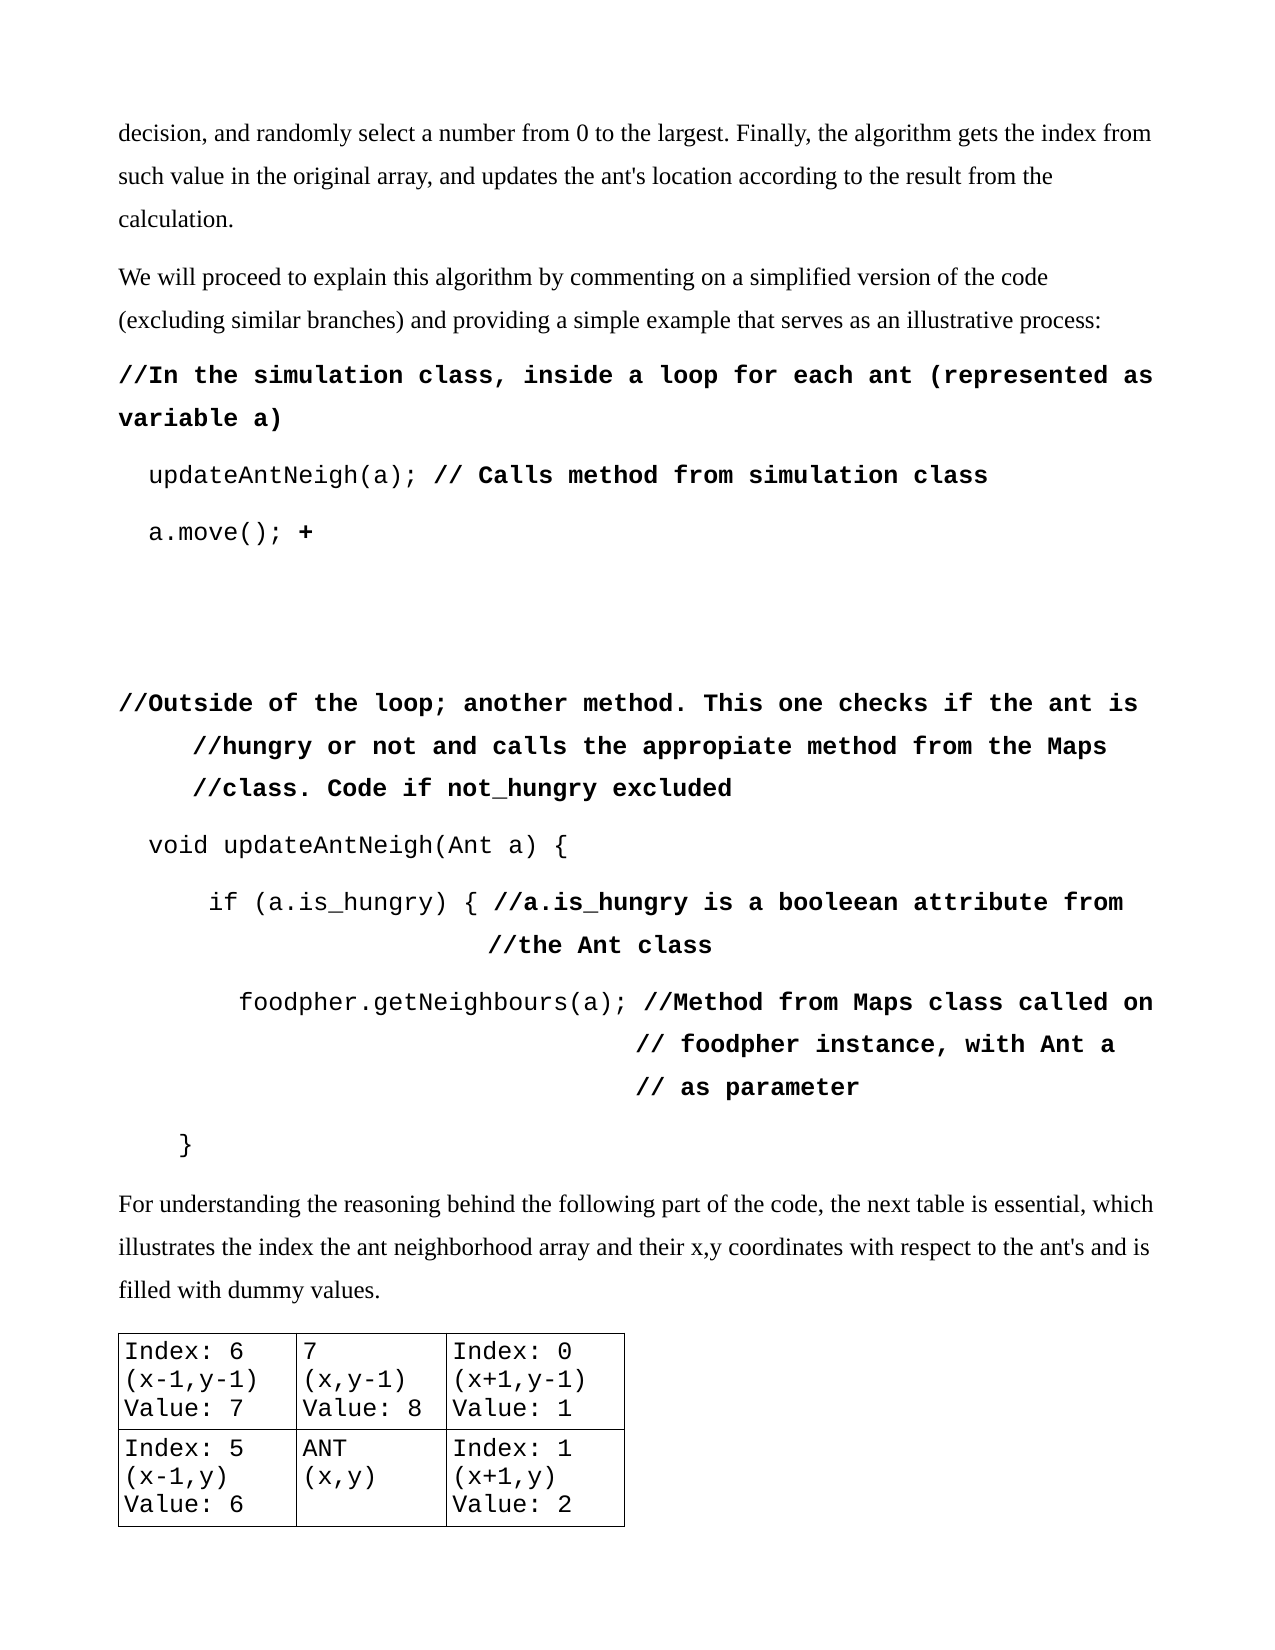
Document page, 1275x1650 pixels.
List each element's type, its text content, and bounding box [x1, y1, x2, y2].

text For understanding the reasoning behind the following part of the code, the next table is essential, which illustrates the index the ant neighborhood array and their x,y coordinates with respect to the ant's and is filled with dummy values. [118, 1189, 1157, 1304]
text We will proceed to explain this algorithm by commenting on a simplified version of the code (excluding similar branches) and providing a simple example that serves as an illustrative process: [118, 262, 1157, 334]
text updateAntNeigh(a); // Calls method from simulation class [118, 462, 1157, 491]
table_cell ANT (x,y) [297, 1430, 446, 1526]
text } [118, 1132, 1157, 1160]
text //In the simulation class, inside a loop for each ant (represented as variable a) [118, 363, 1157, 434]
table_cell Index: 5 (x-1,y) Value: 6 [119, 1430, 296, 1526]
table_header 7 (x,y-1) Value: 8 [297, 1334, 446, 1429]
table_header Index: 6 (x-1,y-1) Value: 7 [119, 1334, 296, 1429]
text if (a.is_hungry) { //a.is_hungry is a booleean attribute from //the Ant class [118, 890, 1157, 961]
table_cell Index: 1 (x+1,y) Value: 2 [447, 1430, 624, 1526]
text decision, and randomly select a number from 0 to the largest. Finally, the algorithm gets the index from such value in the original array, and updates the ant's location according to the result from the calculation. [118, 118, 1157, 233]
text //Outside of the loop; another method. This one checks if the ant is //hungry or not and calls the appropiate method from the Maps //class. Code if not_hungry excluded [118, 691, 1157, 804]
text a.move(); + [118, 519, 1157, 548]
table_header Index: 0 (x+1,y-1) Value: 1 [447, 1334, 624, 1429]
text foodpher.getNeighbours(a); //Method from Maps class called on // foodpher instance, with Ant a // as parameter [118, 989, 1157, 1103]
text void updateAntNeigh(Ant a) { [118, 833, 1157, 861]
